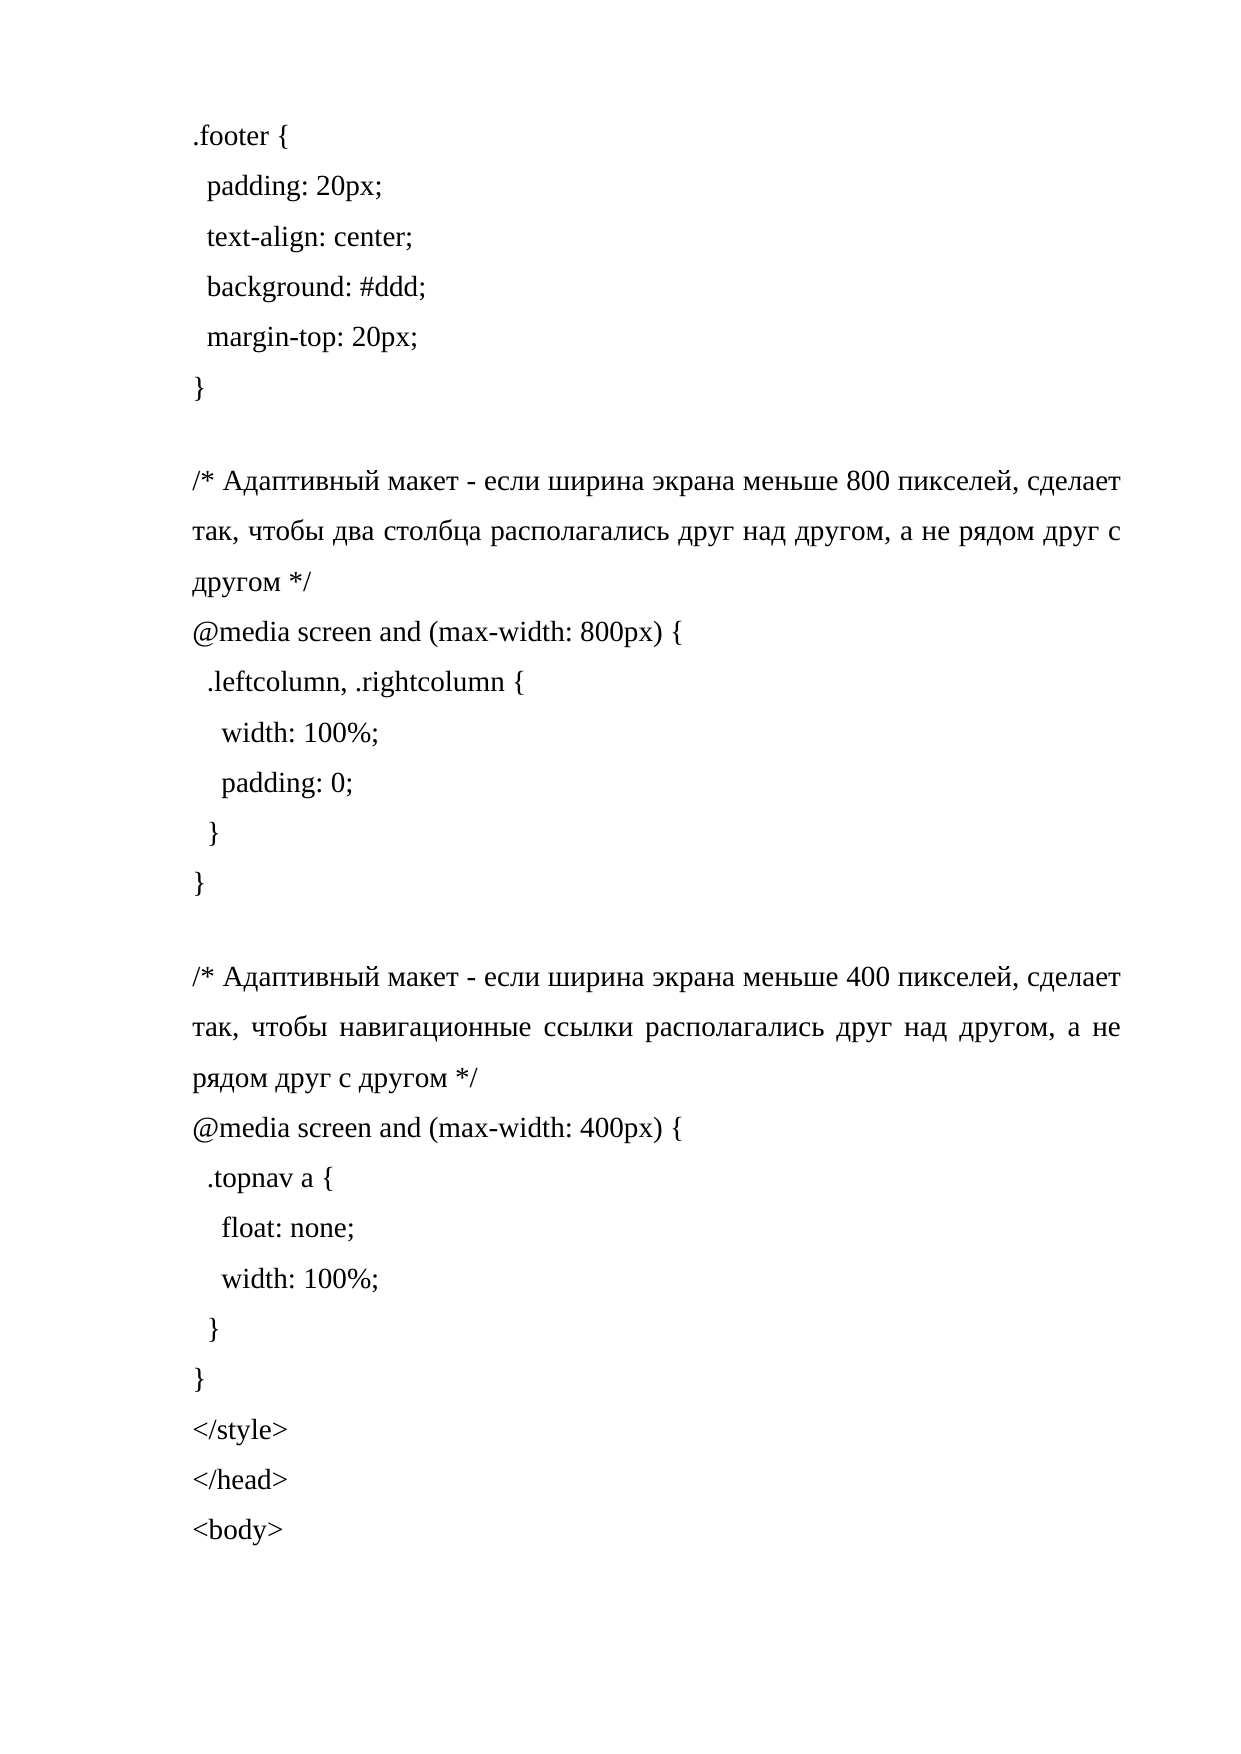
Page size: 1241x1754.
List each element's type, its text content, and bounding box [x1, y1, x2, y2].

text /* Адаптивный макет - если ширина экрана меньше 400 пикселей, сделает так, чтобы навигационные ссылки располагались друг над другом, а не рядом друг с другом */ [192, 959, 1122, 1093]
text </head> [192, 1462, 1122, 1496]
text </style> [192, 1412, 1122, 1445]
text } [192, 815, 1122, 849]
text @media screen and (max-width: 400px) { [192, 1110, 1122, 1143]
text } [192, 866, 1122, 899]
text padding: 0; [192, 765, 1122, 798]
text width: 100%; [192, 1261, 1122, 1294]
text .footer { [192, 118, 1122, 152]
text padding: 20px; [192, 168, 1122, 202]
text @media screen and (max-width: 800px) { [192, 614, 1122, 648]
text margin-top: 20px; [192, 319, 1122, 353]
text width: 100%; [192, 715, 1122, 748]
text .topnav a { [192, 1160, 1122, 1194]
text text-align: center; [192, 219, 1122, 252]
text /* Адаптивный макет - если ширина экрана меньше 800 пикселей, сделает так, чтобы два столбца располагались друг над другом, а не рядом друг с другом */ [192, 463, 1122, 597]
text float: none; [192, 1211, 1122, 1244]
text .leftcolumn, .rightcolumn { [192, 664, 1122, 698]
text } [192, 1362, 1122, 1395]
text <body> [192, 1512, 1122, 1546]
text } [192, 1311, 1122, 1345]
text background: #ddd; [192, 269, 1122, 303]
text } [192, 370, 1122, 403]
